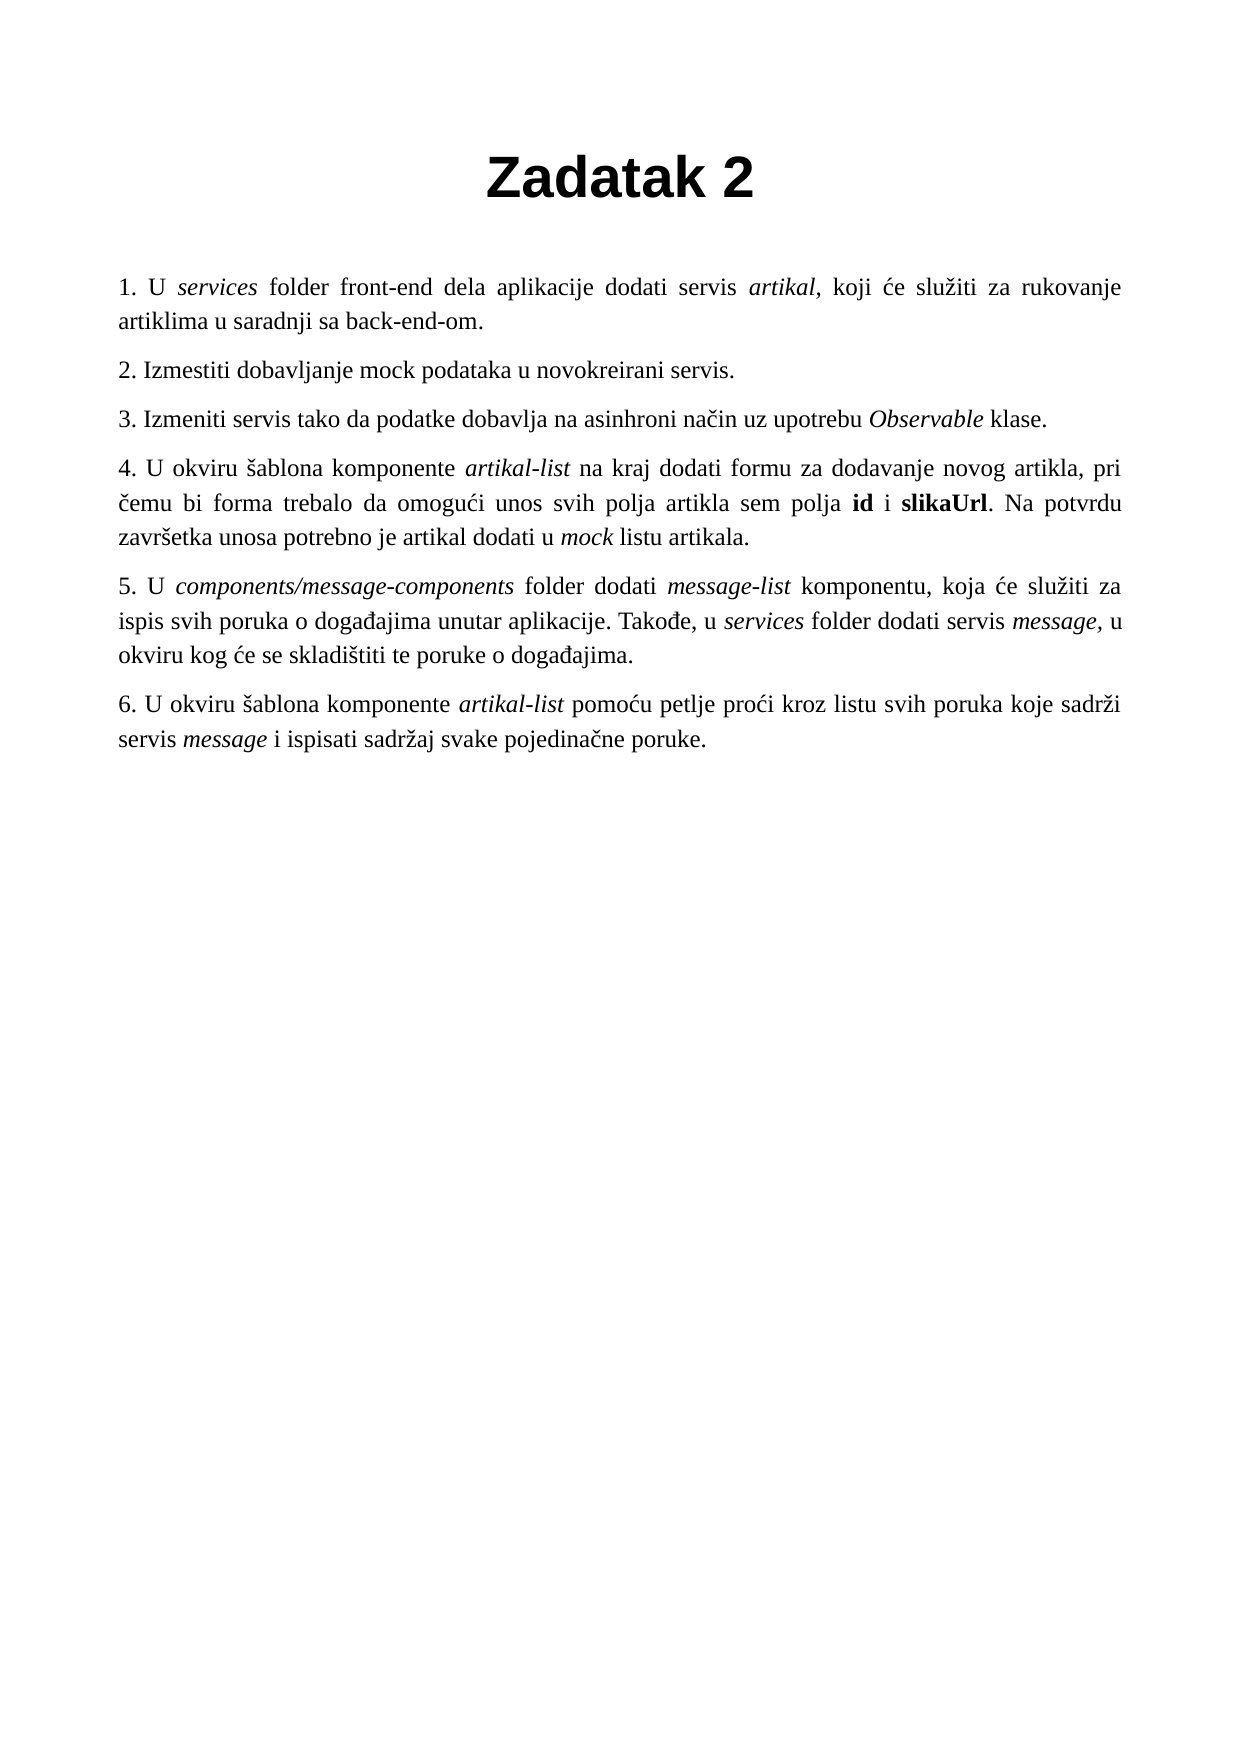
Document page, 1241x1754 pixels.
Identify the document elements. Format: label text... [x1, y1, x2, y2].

title Zadatak 2 [118, 143, 1122, 210]
text 5. U components/message-components folder dodati message-list komponentu, koja će služiti za ispis svih poruka o događajima unutar aplikacije. Takođe, u services folder dodati servis message, u okviru kog će se skladištiti te poruke o događajima. [118, 571, 1122, 669]
text 2. Izmestiti dobavljanje mock podataka u novokreirani servis. [118, 355, 1122, 384]
text 1. U services folder front-end dela aplikacije dodati servis artikal, koji će služiti za rukovanje artiklima u saradnji sa back-end-om. [118, 272, 1122, 335]
text 3. Izmeniti servis tako da podatke dobavlja na asinhroni način uz upotrebu Observable klase. [118, 404, 1122, 433]
text 4. U okviru šablona komponente artikal-list na kraj dodati formu za dodavanje novog artikla, pri čemu bi forma trebalo da omogući unos svih polja artikla sem polja id i slikaUrl. Na potvrdu završetka unosa potrebno je artikal dodati u mock listu artikala. [118, 453, 1122, 551]
text 6. U okviru šablona komponente artikal-list pomoću petlje proći kroz listu svih poruka koje sadrži servis message i ispisati sadržaj svake pojedinačne poruke. [118, 689, 1122, 753]
